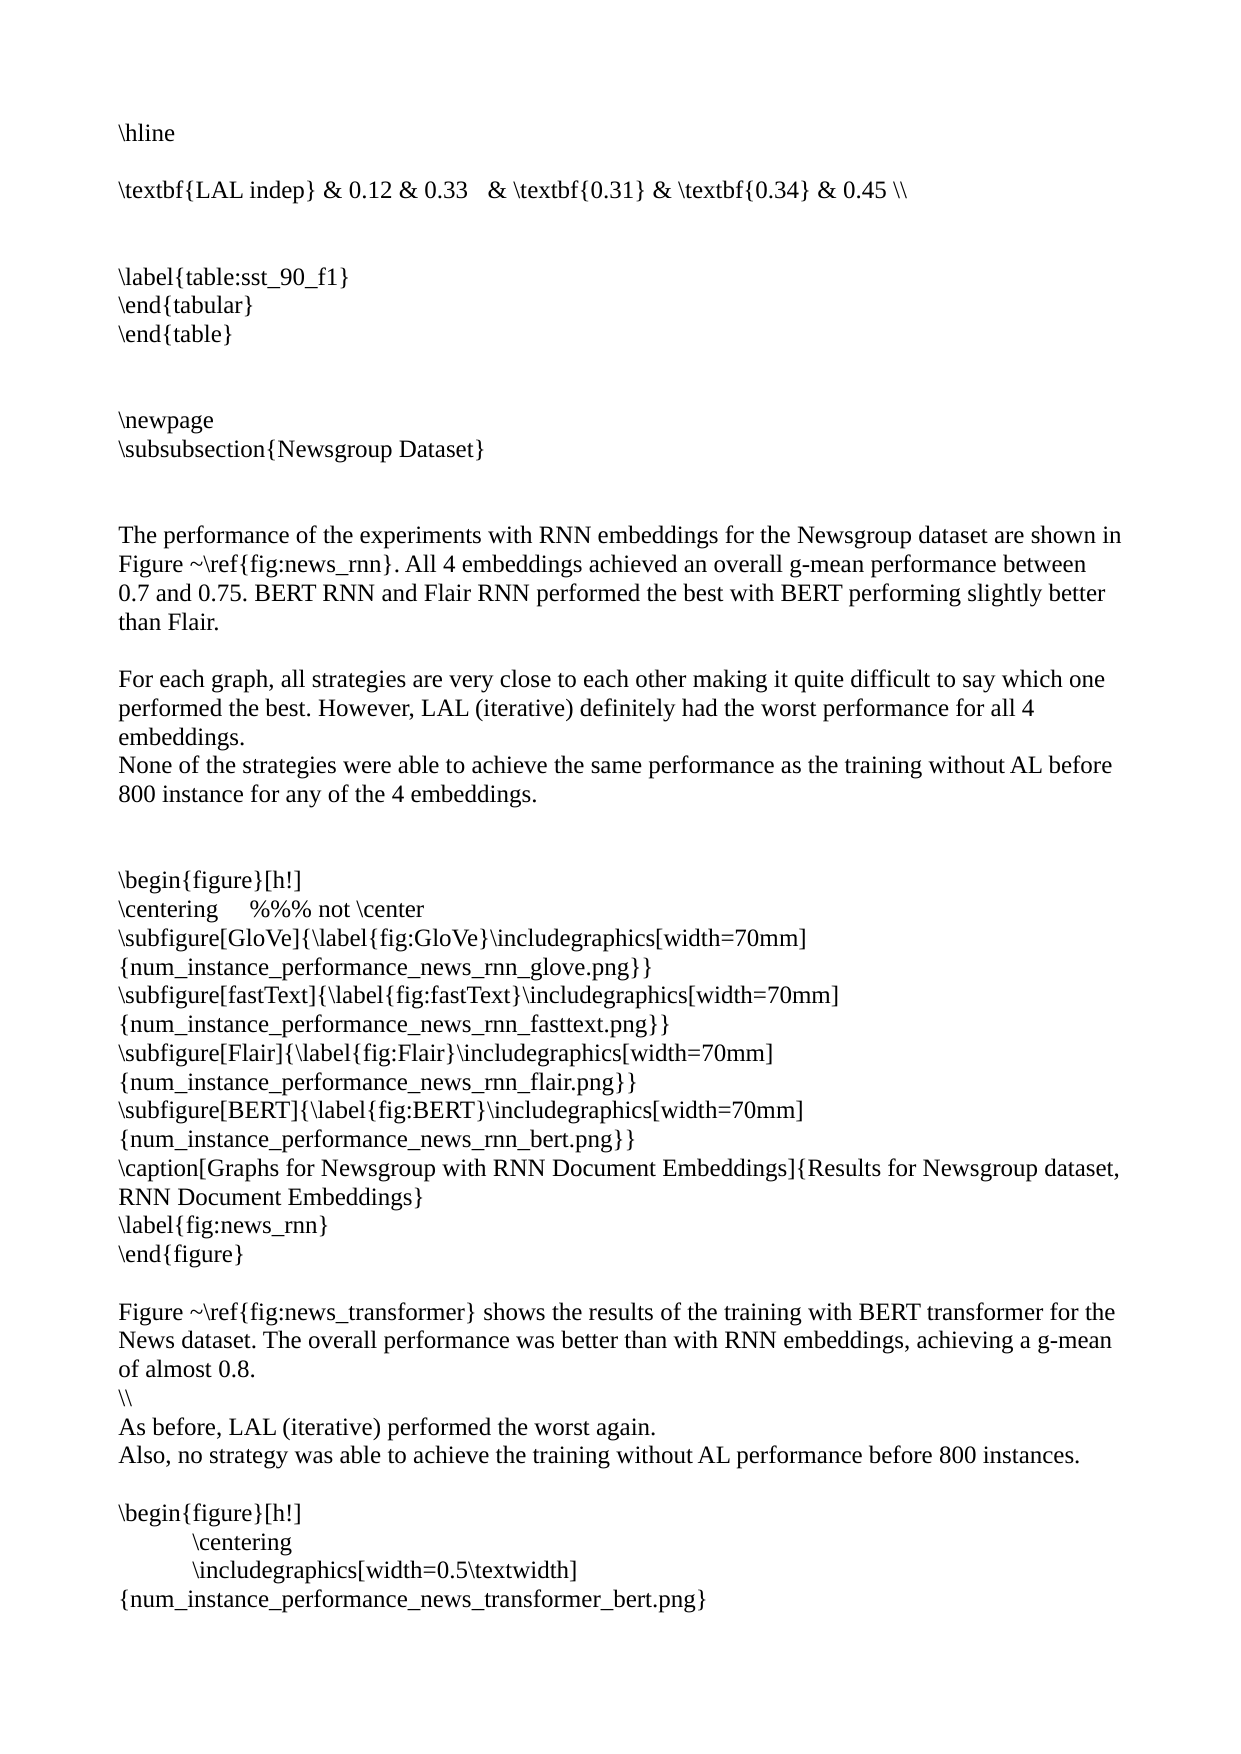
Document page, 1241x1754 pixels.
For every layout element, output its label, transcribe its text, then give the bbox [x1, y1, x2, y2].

text For each graph, all strategies are very close to each other making it quite difficult to say which one performed the best. However, LAL (iterative) definitely had the worst performance for all 4 embeddings. [118, 664, 1122, 751]
text \hline [118, 118, 1122, 147]
text \subsubsection{Newsgroup Dataset} [118, 434, 1122, 463]
text \newpage [118, 406, 1122, 434]
text \end{figure} [118, 1239, 1122, 1268]
text Also, no strategy was able to achieve the training without AL performance before 800 instances. [118, 1441, 1122, 1469]
text \end{table} [118, 319, 1122, 348]
text \end{tabular} [118, 291, 1122, 319]
text \begin{figure}[h!] [118, 1498, 1122, 1527]
text \begin{figure}[h!] [118, 866, 1122, 894]
text \centering [118, 1527, 1122, 1556]
text \caption[Graphs for Newsgroup with RNN Document Embeddings]{Results for Newsgroup dataset, RNN Document Embeddings} [118, 1153, 1122, 1211]
text \subfigure[BERT]{\label{fig:BERT}\includegraphics[width=70mm]{num_instance_performance_news_rnn_bert.png}} [118, 1096, 1122, 1153]
text \textbf{LAL indep} & 0.12 & 0.33 & \textbf{0.31} & \textbf{0.34} & 0.45 \\ [118, 176, 1122, 204]
text \label{fig:news_rnn} [118, 1211, 1122, 1239]
text \subfigure[fastText]{\label{fig:fastText}\includegraphics[width=70mm]{num_instance_performance_news_rnn_fasttext.png}} [118, 981, 1122, 1038]
text The performance of the experiments with RNN embeddings for the Newsgroup dataset are shown in Figure ~\ref{fig:news_rnn}. All 4 embeddings achieved an overall g-mean performance between 0.7 and 0.75. BERT RNN and Flair RNN performed the best with BERT performing slightly better than Flair. [118, 521, 1122, 636]
text As before, LAL (iterative) performed the worst again. [118, 1412, 1122, 1441]
text \includegraphics[width=0.5\textwidth]{num_instance_performance_news_transformer_bert.png} [118, 1556, 1122, 1613]
text \subfigure[GloVe]{\label{fig:GloVe}\includegraphics[width=70mm]{num_instance_performance_news_rnn_glove.png}} [118, 923, 1122, 981]
text Figure ~\ref{fig:news_transformer} shows the results of the training with BERT transformer for the News dataset. The overall performance was better than with RNN embeddings, achieving a g-mean of almost 0.8. [118, 1297, 1122, 1383]
text \label{table:sst_90_f1} [118, 262, 1122, 291]
text None of the strategies were able to achieve the same performance as the training without AL before 800 instance for any of the 4 embeddings. [118, 751, 1122, 808]
text \centering %%% not \center [118, 894, 1122, 923]
text \\ [118, 1383, 1122, 1412]
text \subfigure[Flair]{\label{fig:Flair}\includegraphics[width=70mm]{num_instance_performance_news_rnn_flair.png}} [118, 1038, 1122, 1096]
